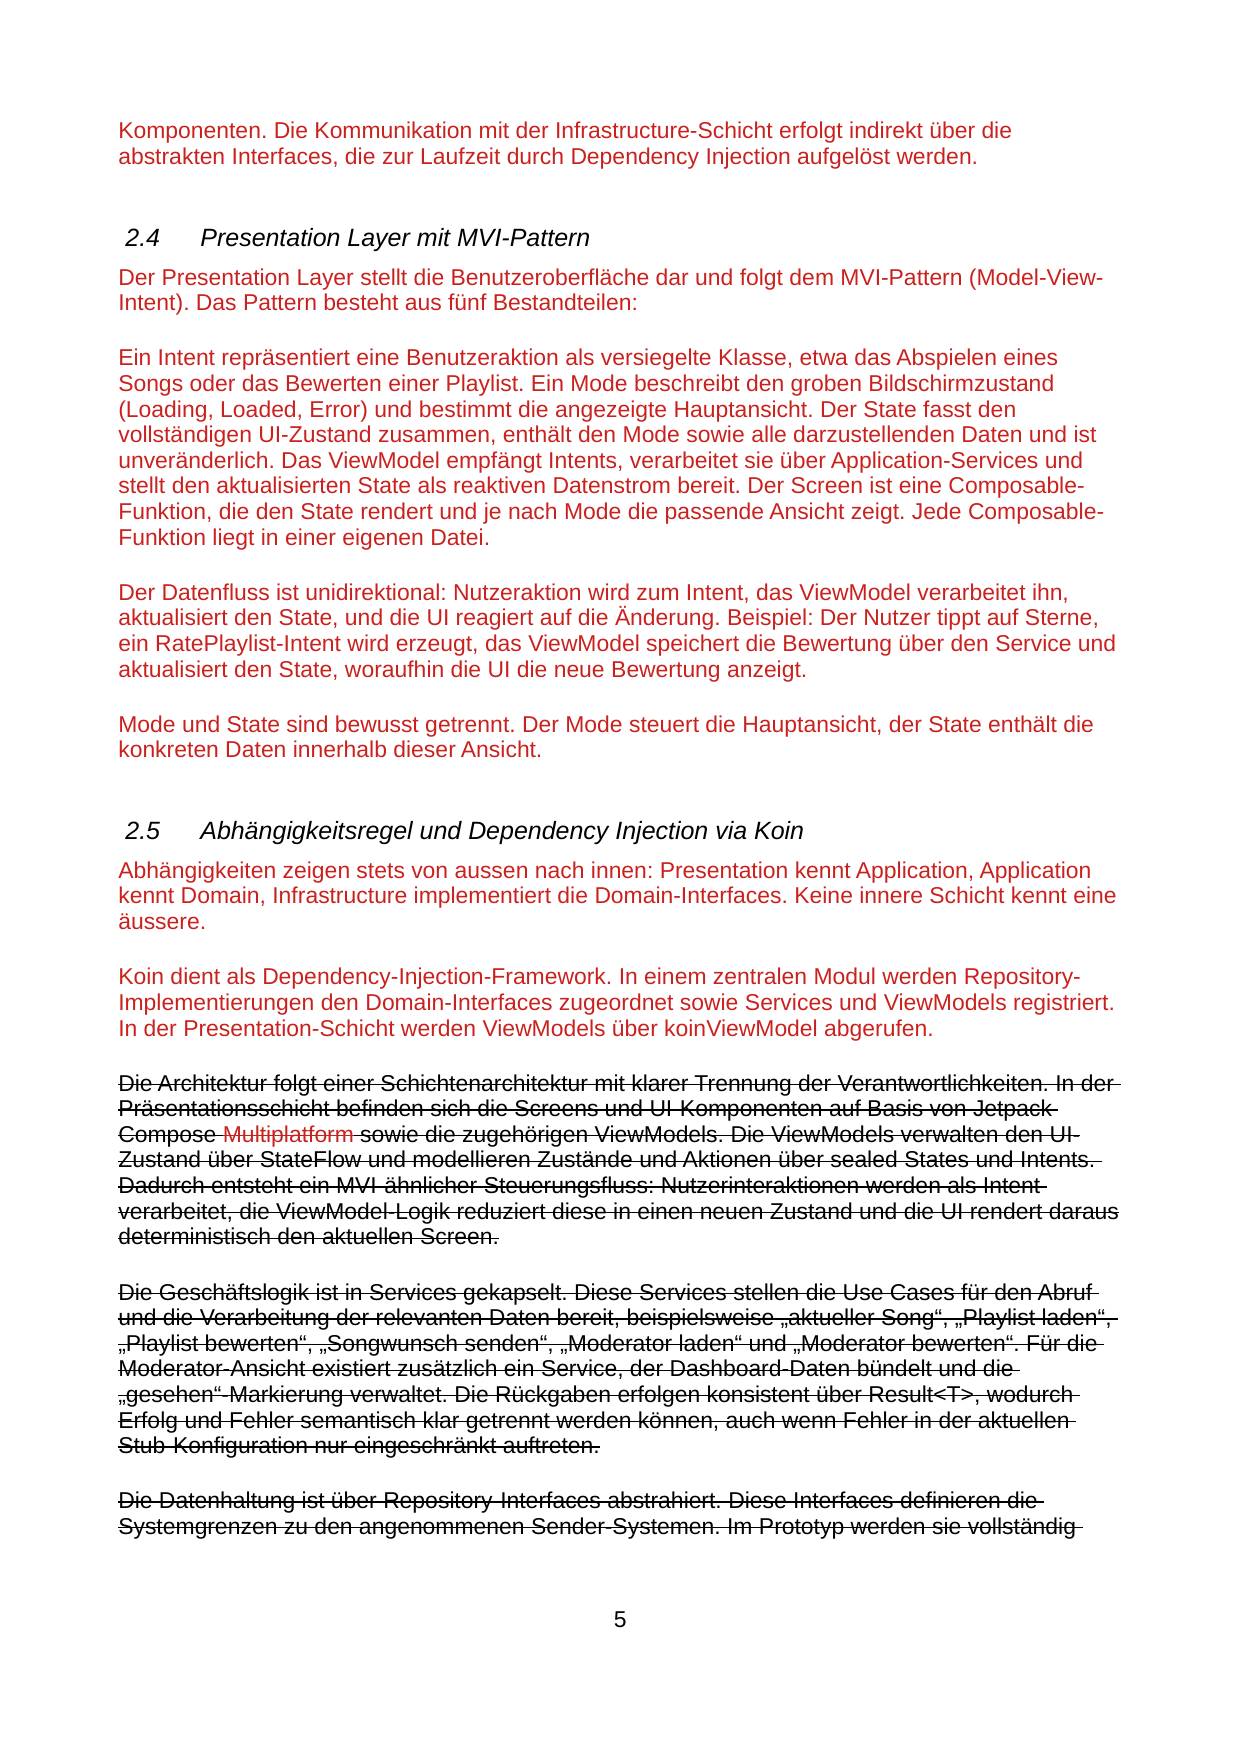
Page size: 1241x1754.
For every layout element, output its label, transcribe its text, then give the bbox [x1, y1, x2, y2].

text Die Architektur folgt einer Schichtenarchitektur mit klarer Trennung der Verantwortlichkeiten. In der Präsentationsschicht befinden sich die Screens und UI-Komponenten auf Basis von Jetpack Compose Multiplatform sowie die zugehörigen ViewModels. Die ViewModels verwalten den UI-Zustand über StateFlow und modellieren Zustände und Aktionen über sealed States und Intents. Dadurch entsteht ein MVI-ähnlicher Steuerungsfluss: Nutzerinteraktionen werden als Intent verarbeitet, die ViewModel-Logik reduziert diese in einen neuen Zustand und die UI rendert daraus deterministisch den aktuellen Screen. [118, 1070, 1122, 1250]
text Die Datenhaltung ist über Repository-Interfaces abstrahiert. Diese Interfaces definieren die Systemgrenzen zu den angenommenen Sender-Systemen. Im Prototyp werden sie vollständig [118, 1488, 1122, 1539]
subtitle Abhängigkeitsregel und Dependency Injection via Koin [125, 817, 1122, 845]
text Koin dient als Dependency-Injection-Framework. In einem zentralen Modul werden Repository-Implementierungen den Domain-Interfaces zugeordnet sowie Services und ViewModels registriert. In der Presentation-Schicht werden ViewModels über koinViewModel abgerufen. [118, 964, 1122, 1041]
text Mode und State sind bewusst getrennt. Der Mode steuert die Hauptansicht, der State enthält die konkreten Daten innerhalb dieser Ansicht. [118, 711, 1122, 763]
text Der Datenfluss ist unidirektional: Nutzeraktion wird zum Intent, das ViewModel verarbeitet ihn, aktualisiert den State, und die UI reagiert auf die Änderung. Beispiel: Der Nutzer tippt auf Sterne, ein RatePlaylist-Intent wird erzeugt, das ViewModel speichert die Bewertung über den Service und aktualisiert den State, woraufhin die UI die neue Bewertung anzeigt. [118, 579, 1122, 682]
text Komponenten. Die Kommunikation mit der Infrastructure-Schicht erfolgt indirekt über die abstrakten Interfaces, die zur Laufzeit durch Dependency Injection aufgelöst werden. [118, 118, 1122, 169]
subtitle Presentation Layer mit MVI-Pattern [125, 224, 1122, 252]
text Ein Intent repräsentiert eine Benutzeraktion als versiegelte Klasse, etwa das Abspielen eines Songs oder das Bewerten einer Playlist. Ein Mode beschreibt den groben Bildschirmzustand (Loading, Loaded, Error) und bestimmt die angezeigte Hauptansicht. Der State fasst den vollständigen UI-Zustand zusammen, enthält den Mode sowie alle darzustellenden Daten und ist unveränderlich. Das ViewModel empfängt Intents, verarbeitet sie über Application-Services und stellt den aktualisierten State als reaktiven Datenstrom bereit. Der Screen ist eine Composable-Funktion, die den State rendert und je nach Mode die passende Ansicht zeigt. Jede Composable-Funktion liegt in einer eigenen Datei. [118, 345, 1122, 550]
text Der Presentation Layer stellt die Benutzeroberfläche dar und folgt dem MVI-Pattern (Model-View-Intent). Das Pattern besteht aus fünf Bestandteilen: [118, 264, 1122, 316]
text Abhängigkeiten zeigen stets von aussen nach innen: Presentation kennt Application, Application kennt Domain, Infrastructure implementiert die Domain-Interfaces. Keine innere Schicht kennt eine äussere. [118, 858, 1122, 934]
text Die Geschäftslogik ist in Services gekapselt. Diese Services stellen die Use Cases für den Abruf und die Verarbeitung der relevanten Daten bereit, beispielsweise „aktueller Song“, „Playlist laden“, „Playlist bewerten“, „Songwunsch senden“, „Moderator laden“ und „Moderator bewerten“. Für die Moderator-Ansicht existiert zusätzlich ein Service, der Dashboard-Daten bündelt und die „gesehen“-Markierung verwaltet. Die Rückgaben erfolgen konsistent über Result<T>, wodurch Erfolg und Fehler semantisch klar getrennt werden können, auch wenn Fehler in der aktuellen Stub-Konfiguration nur eingeschränkt auftreten. [118, 1279, 1122, 1458]
